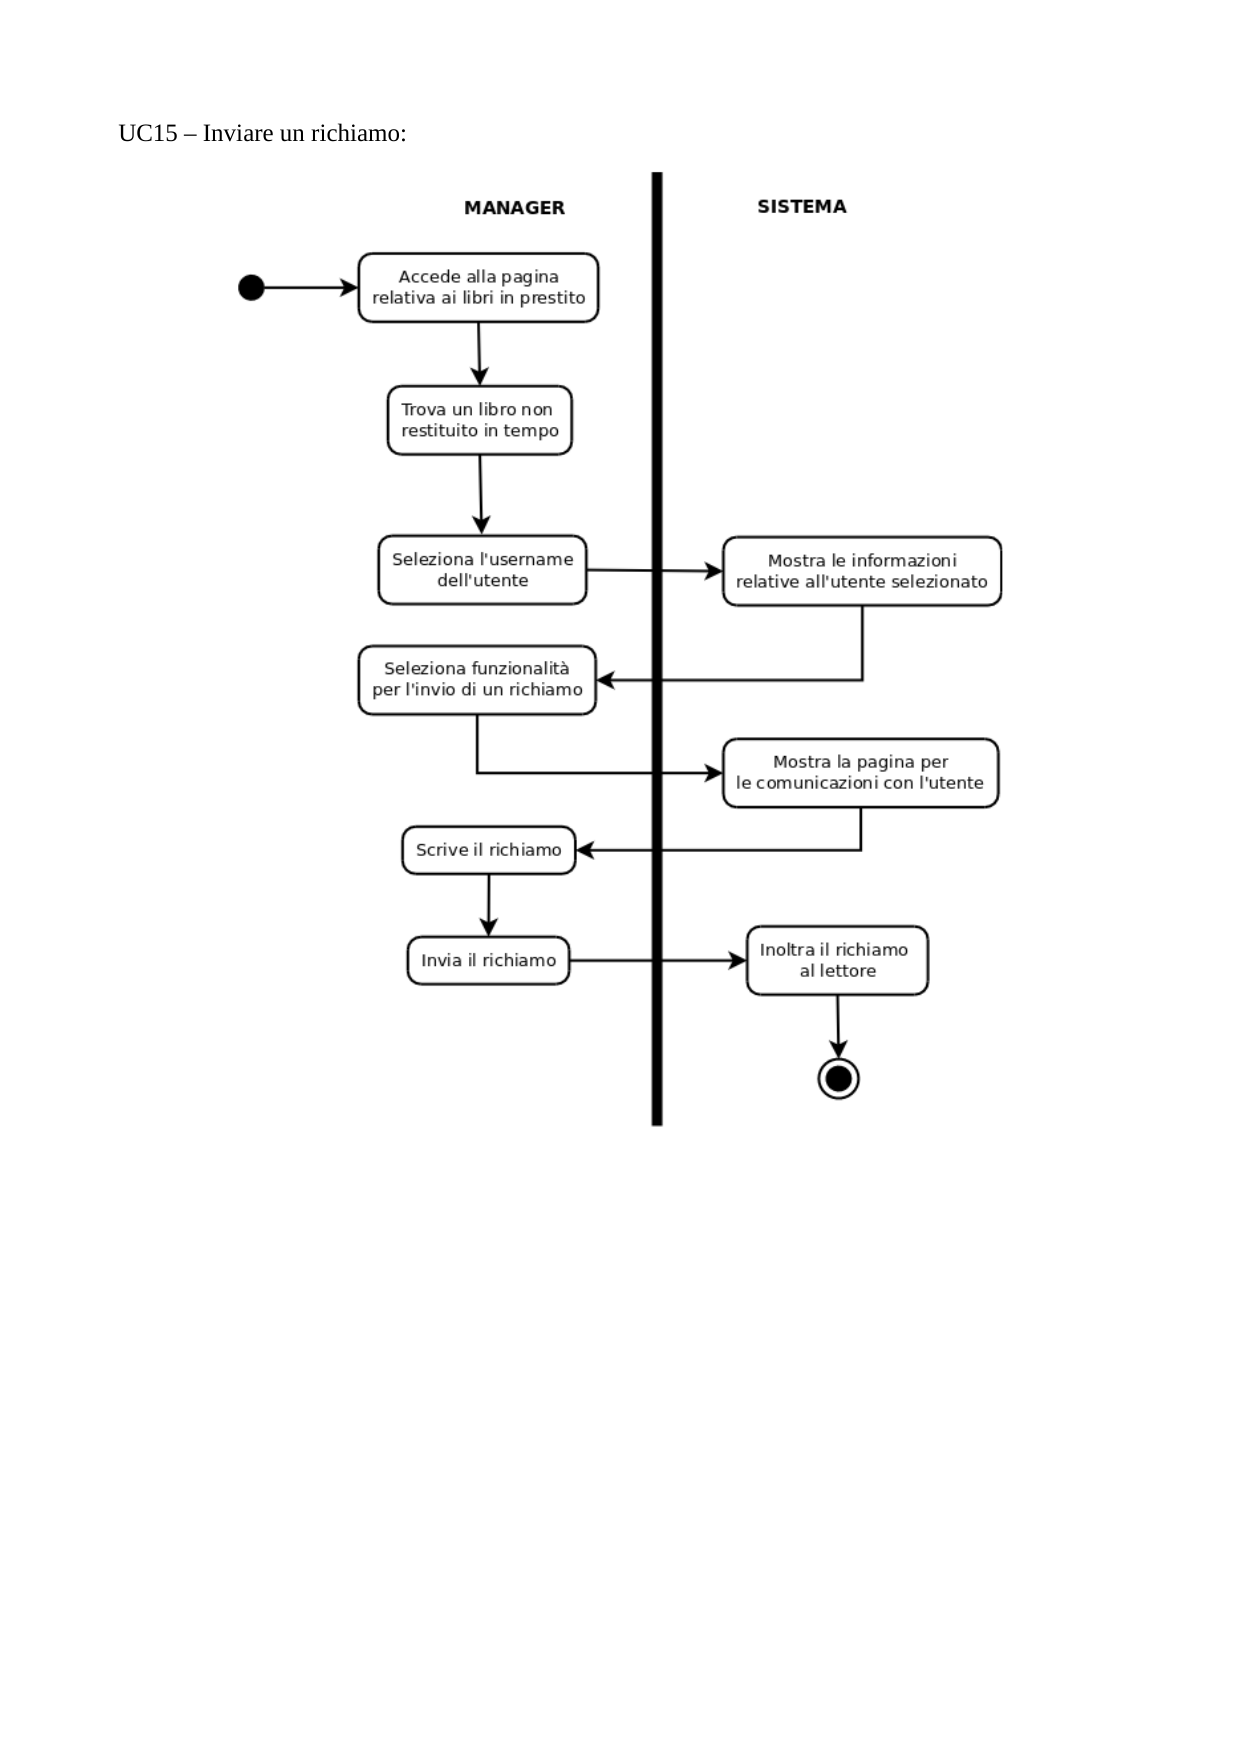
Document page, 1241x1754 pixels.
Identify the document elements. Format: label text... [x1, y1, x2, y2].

text UC15 – Inviare un richiamo: [118, 118, 1122, 147]
picture [237, 167, 1003, 1132]
